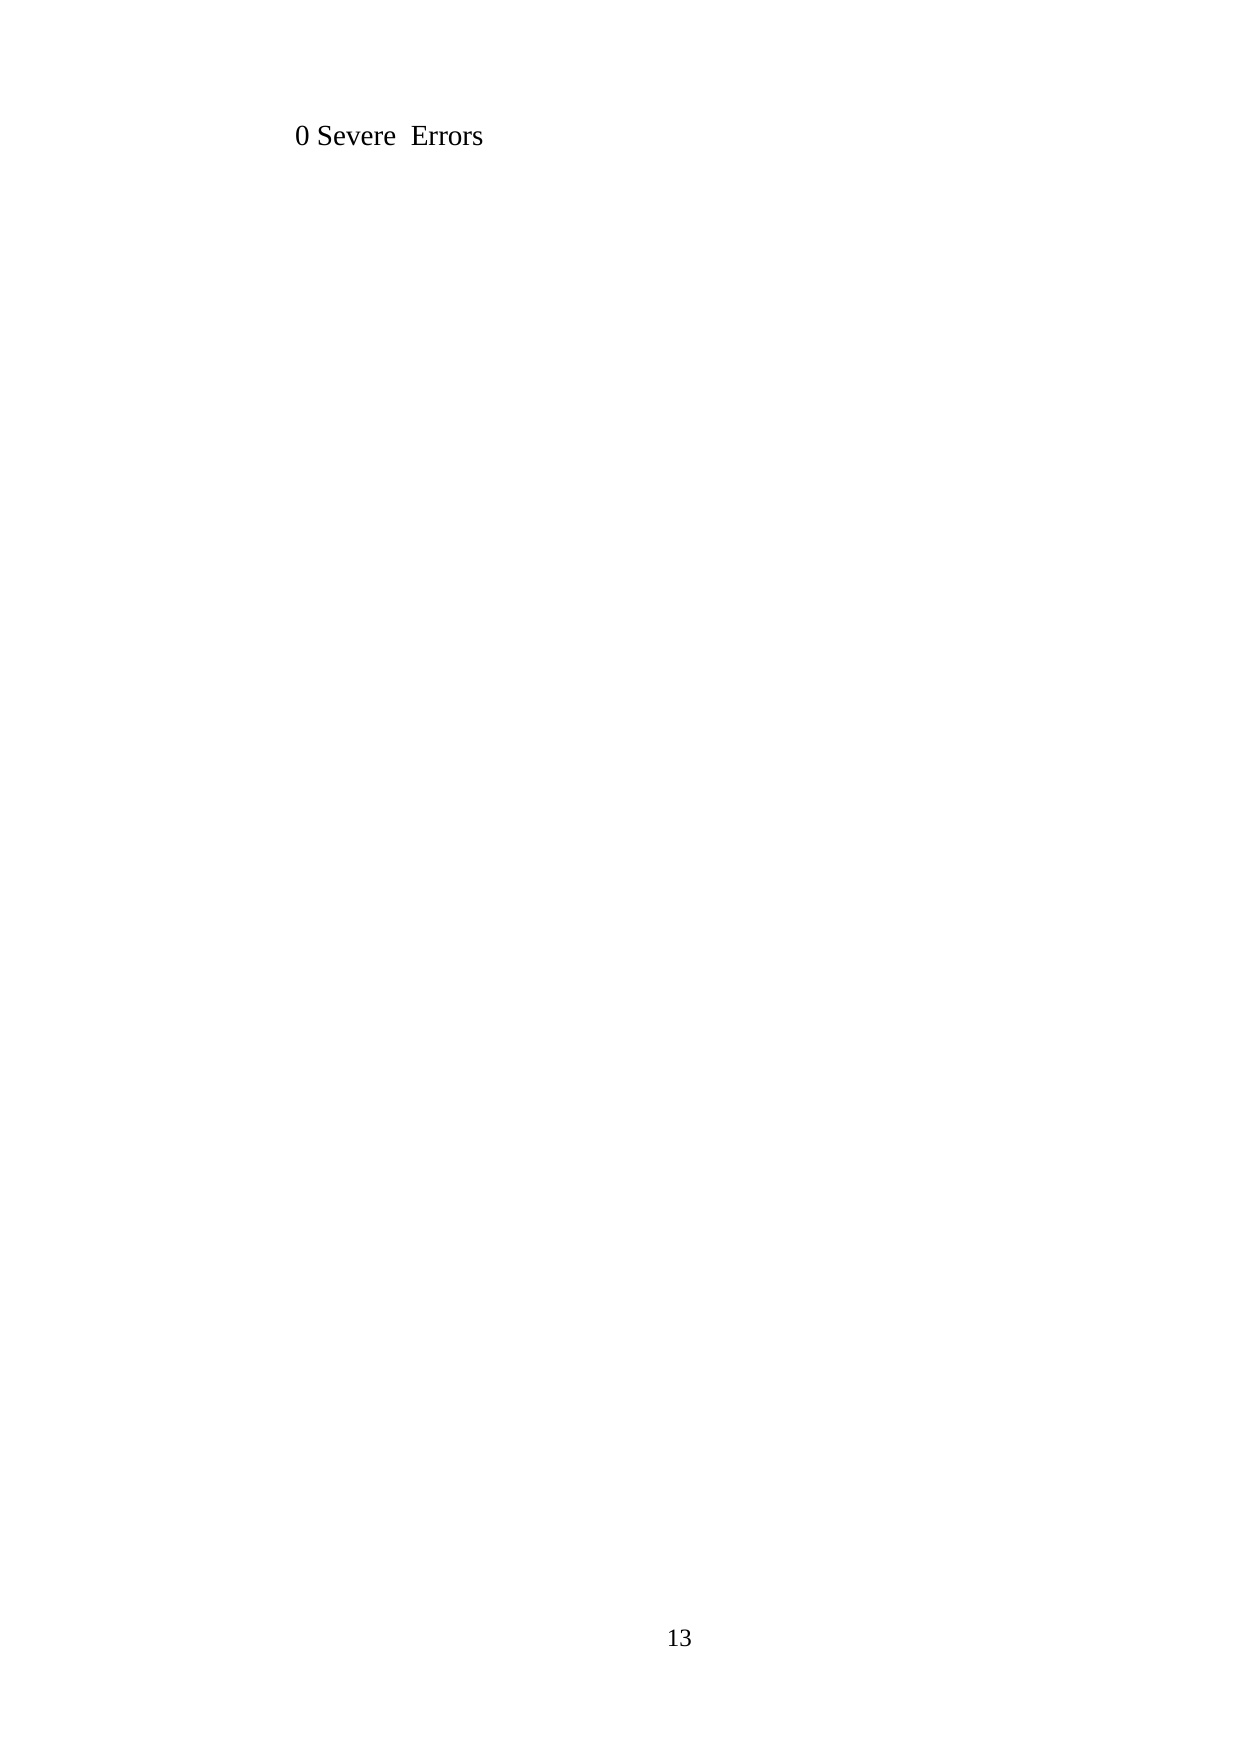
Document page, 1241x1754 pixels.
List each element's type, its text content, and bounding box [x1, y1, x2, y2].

text 0 Severe Errors [177, 118, 1181, 152]
